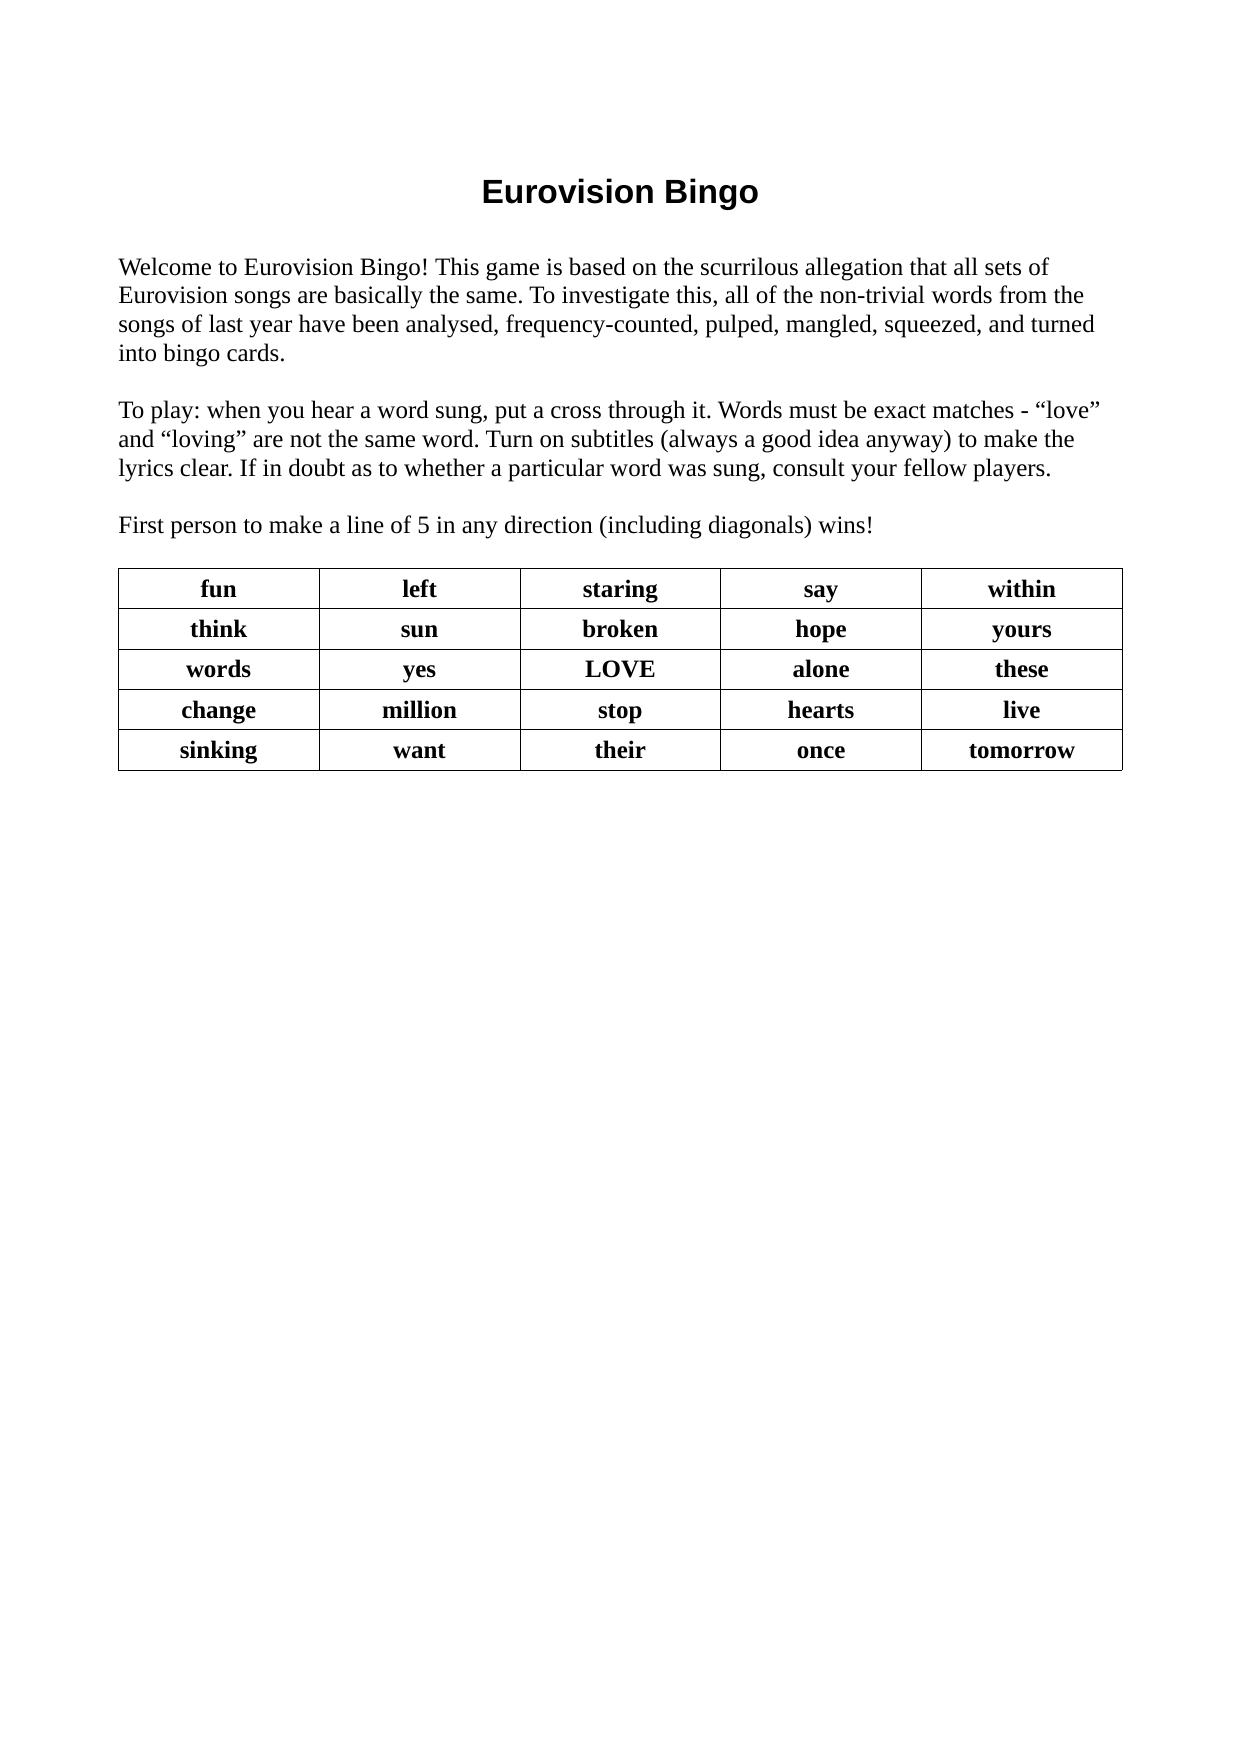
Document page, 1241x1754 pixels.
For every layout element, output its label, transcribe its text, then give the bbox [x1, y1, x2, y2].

table_cell these [922, 650, 1122, 689]
table_cell yes [320, 650, 520, 689]
subtitle Eurovision Bingo [118, 172, 1122, 211]
table_cell hope [721, 609, 921, 649]
table_cell broken [521, 609, 720, 649]
table_cell words [119, 650, 319, 689]
text To play: when you hear a word sung, put a cross through it. Words must be exact matches - “love” and “loving” are not the same word. Turn on subtitles (always a good idea anyway) to make the lyrics clear. If in doubt as to whether a particular word was sung, consult your fellow players. [118, 396, 1122, 482]
table_cell alone [721, 650, 921, 689]
table_cell sinking [119, 730, 319, 769]
table_cell once [721, 730, 921, 769]
table_header left [320, 569, 520, 608]
table_cell live [922, 690, 1122, 729]
table_header fun [119, 569, 319, 608]
table_header within [922, 569, 1122, 608]
table_cell LOVE [521, 650, 720, 689]
table_cell think [119, 609, 319, 649]
table_cell million [320, 690, 520, 729]
table_cell want [320, 730, 520, 769]
table_cell change [119, 690, 319, 729]
table_cell stop [521, 690, 720, 729]
table_cell their [521, 730, 720, 769]
text First person to make a line of 5 in any direction (including diagonals) wins! [118, 511, 1122, 539]
table_header say [721, 569, 921, 608]
table_cell sun [320, 609, 520, 649]
table_cell hearts [721, 690, 921, 729]
table_cell tomorrow [922, 730, 1122, 769]
table_cell yours [922, 609, 1122, 649]
text Welcome to Eurovision Bingo! This game is based on the scurrilous allegation that all sets of Eurovision songs are basically the same. To investigate this, all of the non-trivial words from the songs of last year have been analysed, frequency-counted, pulped, mangled, squeezed, and turned into bingo cards. [118, 252, 1122, 367]
table_header staring [521, 569, 720, 608]
